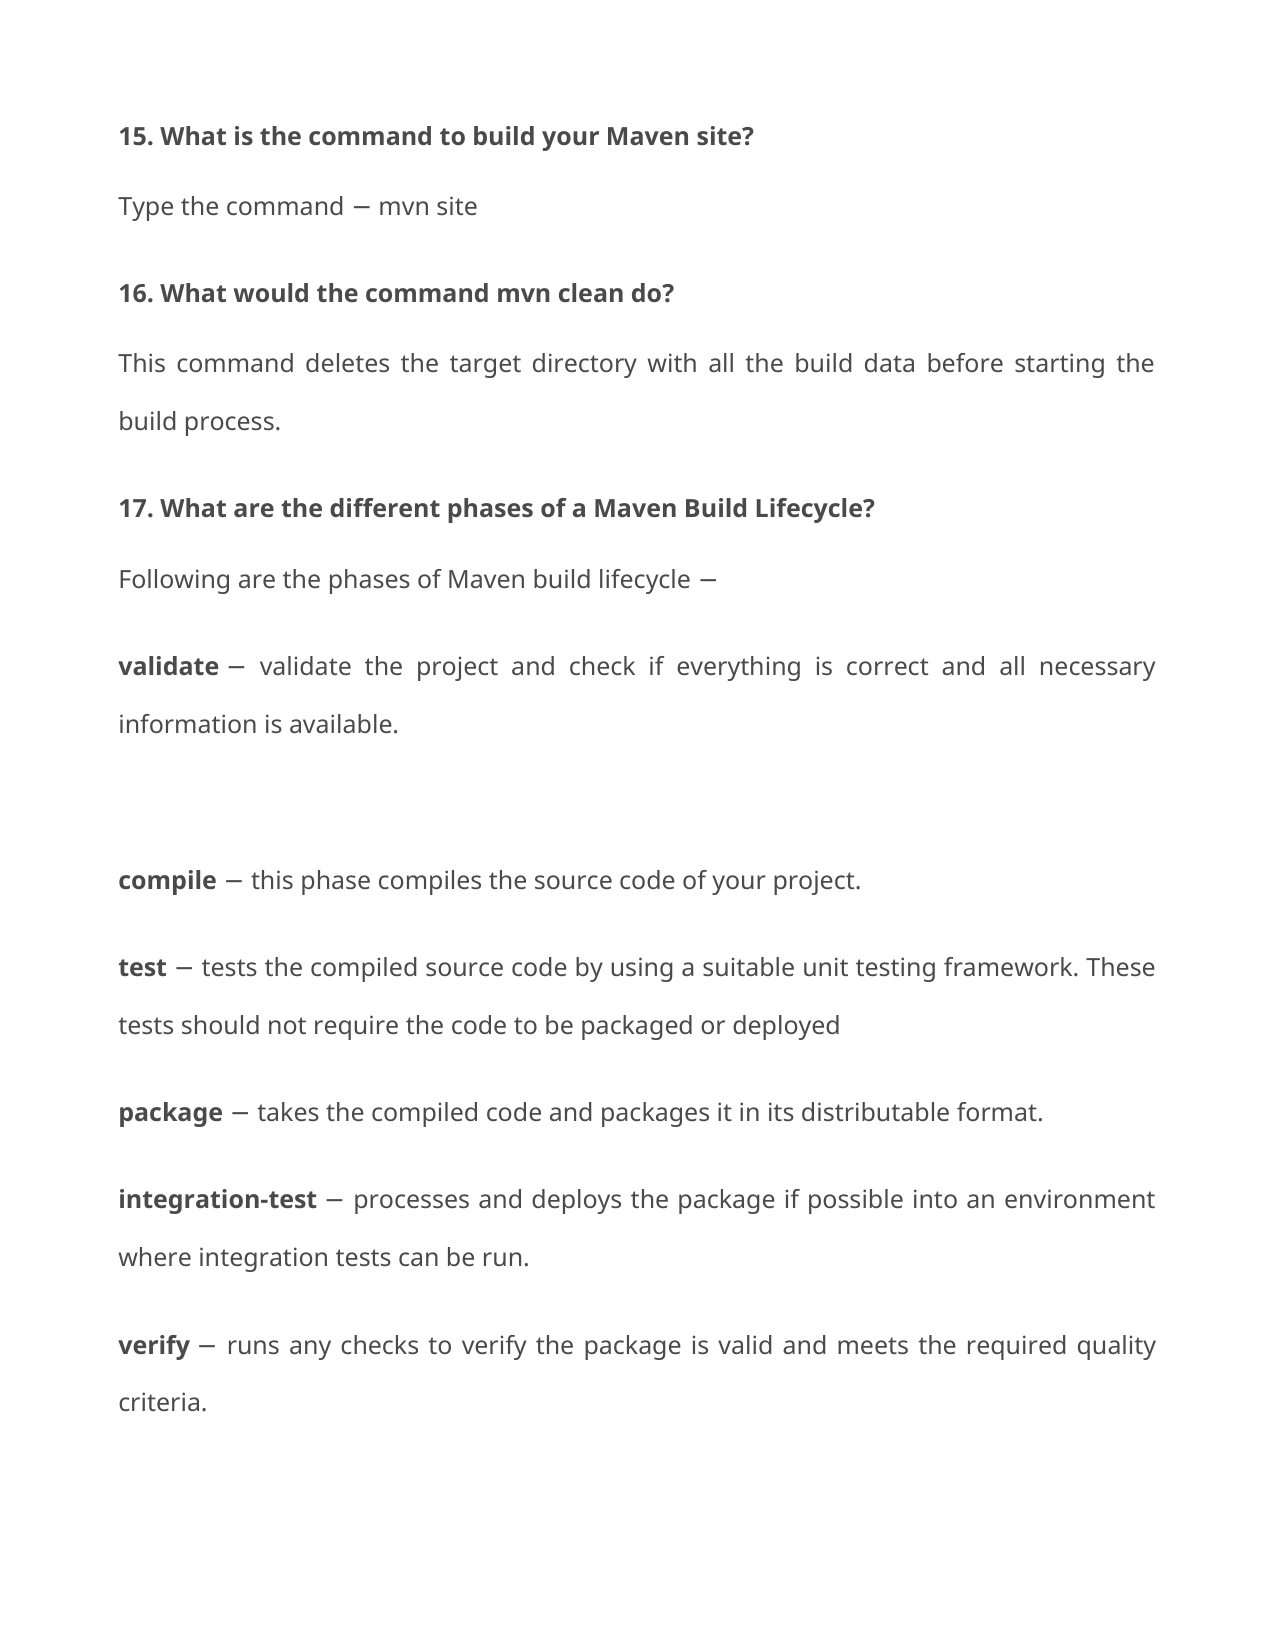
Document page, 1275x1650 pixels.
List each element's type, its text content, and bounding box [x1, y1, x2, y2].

text test − tests the compiled source code by using a suitable unit testing framework. These tests should not require the code to be packaged or deployed [118, 950, 1157, 1042]
subtitle 15. What is the command to build your Maven site? [118, 118, 1157, 152]
text Explore Curriculum [118, 794, 1157, 828]
text This command deletes the target directory with all the build data before starting the build process. [118, 346, 1157, 438]
text verify − runs any checks to verify the package is valid and meets the required quality criteria. [118, 1327, 1157, 1419]
text compile − this phase compiles the source code of your project. [118, 862, 1157, 897]
subtitle 17. What are the different phases of a Maven Build Lifecycle? [118, 491, 1157, 525]
text Following are the phases of Maven build lifecycle − [118, 561, 1157, 596]
text integration-test − processes and deploys the package if possible into an environment where integration tests can be run. [118, 1182, 1157, 1274]
text validate − validate the project and check if everything is correct and all necessary information is available.vOps Certification Training Course [118, 649, 1157, 741]
text package − takes the compiled code and packages it in its distributable format. [118, 1095, 1157, 1129]
text Type the command − mvn site [118, 188, 1157, 222]
subtitle 16. What would the command mvn clean do? [118, 276, 1157, 310]
